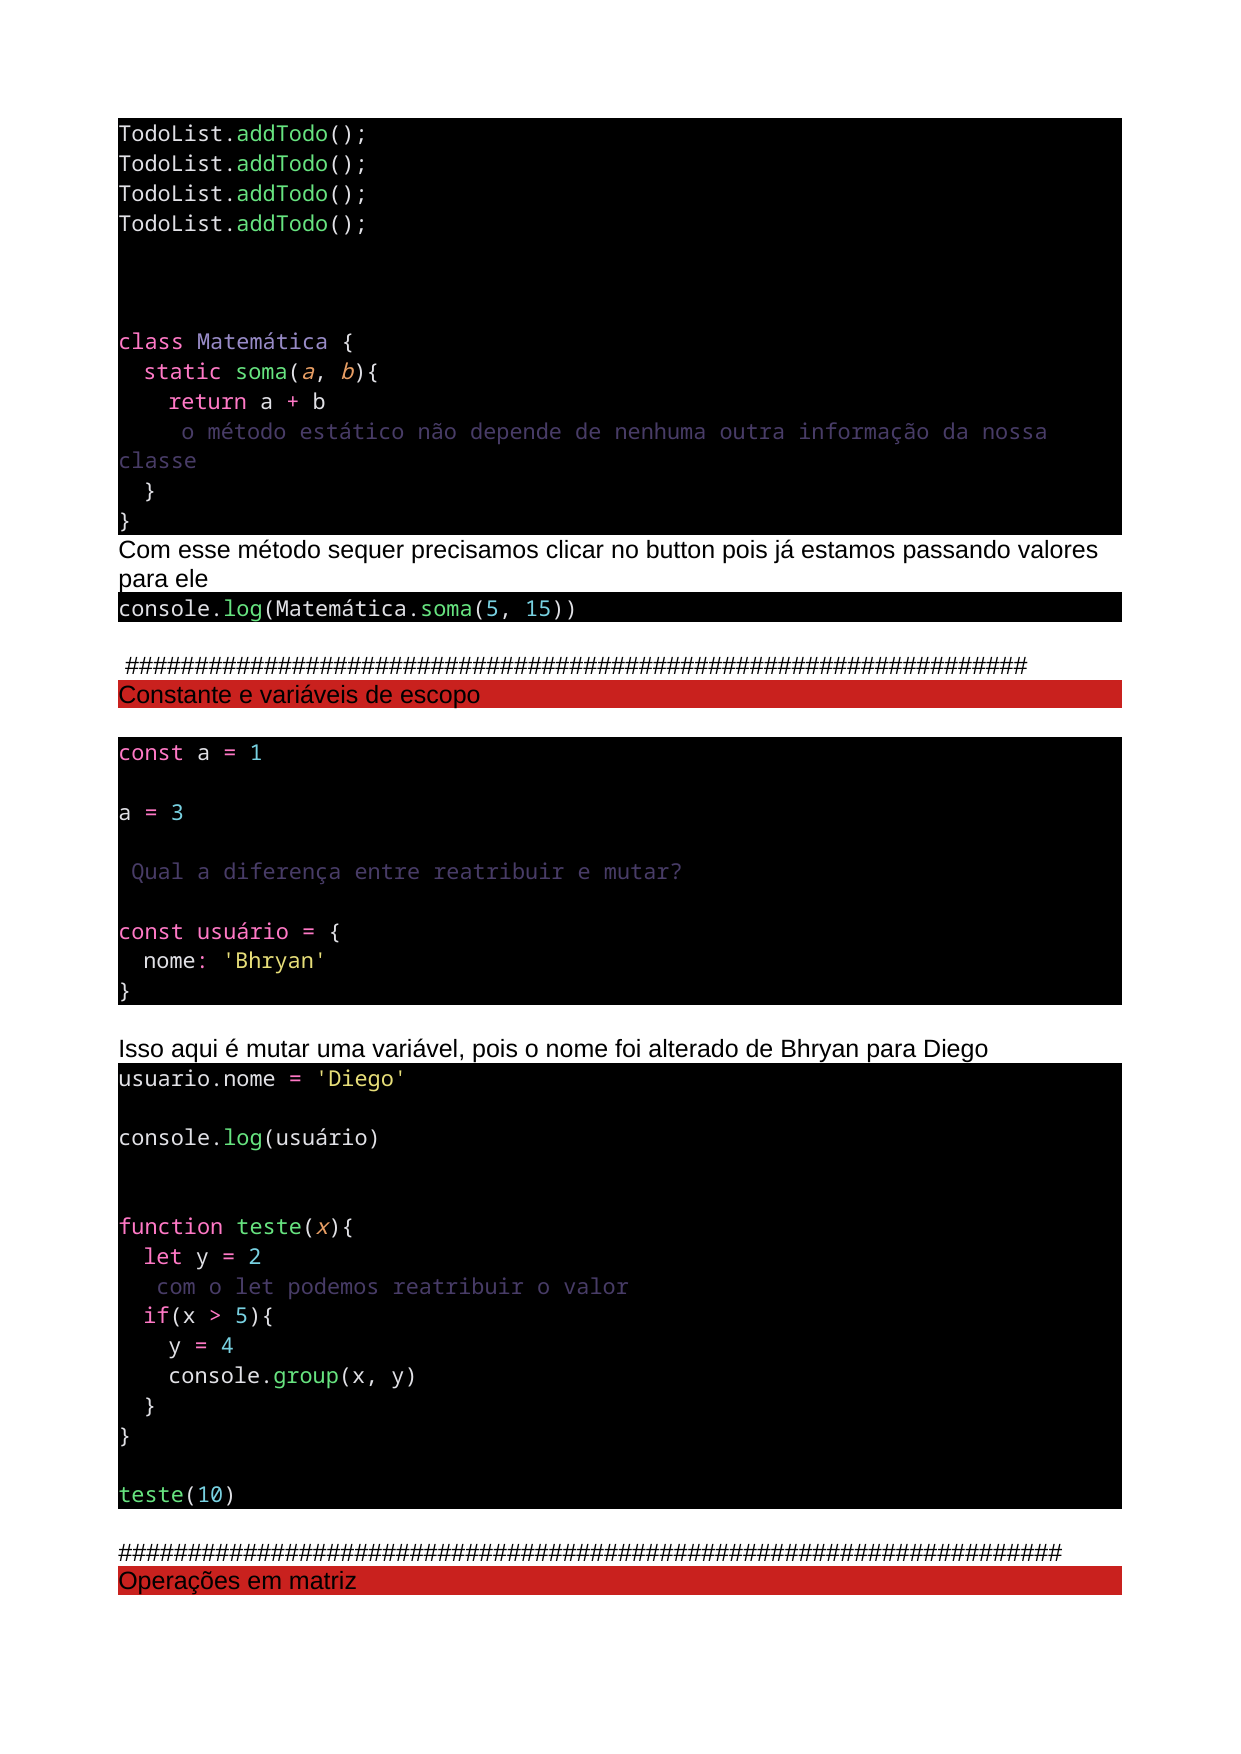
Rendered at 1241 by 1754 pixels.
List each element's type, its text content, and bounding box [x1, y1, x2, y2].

text Qual a diferença entre reatribuir e mutar? [118, 856, 1122, 886]
text nome: 'Bhryan' [118, 946, 1122, 975]
text Constante e variáveis de escopo [118, 680, 1122, 708]
text Operações em matriz [118, 1566, 1122, 1595]
text } [118, 505, 1122, 535]
text TodoList.addTodo(); [118, 207, 1122, 237]
text } [118, 1419, 1122, 1449]
text o método estático não depende de nenhuma outra informação da nossa classe [118, 416, 1122, 475]
text teste(10) [118, 1479, 1122, 1509]
text let y = 2 [118, 1241, 1122, 1271]
text static soma(a, b){ [118, 356, 1122, 386]
text const a = 1 [118, 737, 1122, 767]
text ################################################################# [118, 651, 1122, 680]
text a = 3 [118, 797, 1122, 827]
text console.log(Matemática.soma(5, 15)) [118, 592, 1122, 622]
text return a + b [118, 386, 1122, 416]
text TodoList.addTodo(); [118, 148, 1122, 178]
text #################################################################### [118, 1538, 1122, 1566]
text } [118, 975, 1122, 1005]
text const usuário = { [118, 916, 1122, 946]
text class Matemática { [118, 326, 1122, 356]
text console.group(x, y) [118, 1360, 1122, 1390]
text com o let podemos reatribuir o valor [118, 1271, 1122, 1300]
text } [118, 475, 1122, 505]
text usuario.nome = 'Diego' [118, 1063, 1122, 1092]
text TodoList.addTodo(); [118, 178, 1122, 207]
text function teste(x){ [118, 1211, 1122, 1241]
text y = 4 [118, 1330, 1122, 1360]
text if(x > 5){ [118, 1300, 1122, 1330]
text } [118, 1390, 1122, 1419]
text Isso aqui é mutar uma variável, pois o nome foi alterado de Bhryan para Diego [118, 1034, 1122, 1063]
text Com esse método sequer precisamos clicar no button pois já estamos passando valores para ele [118, 535, 1122, 592]
text TodoList.addTodo(); [118, 118, 1122, 148]
text console.log(usuário) [118, 1122, 1122, 1152]
